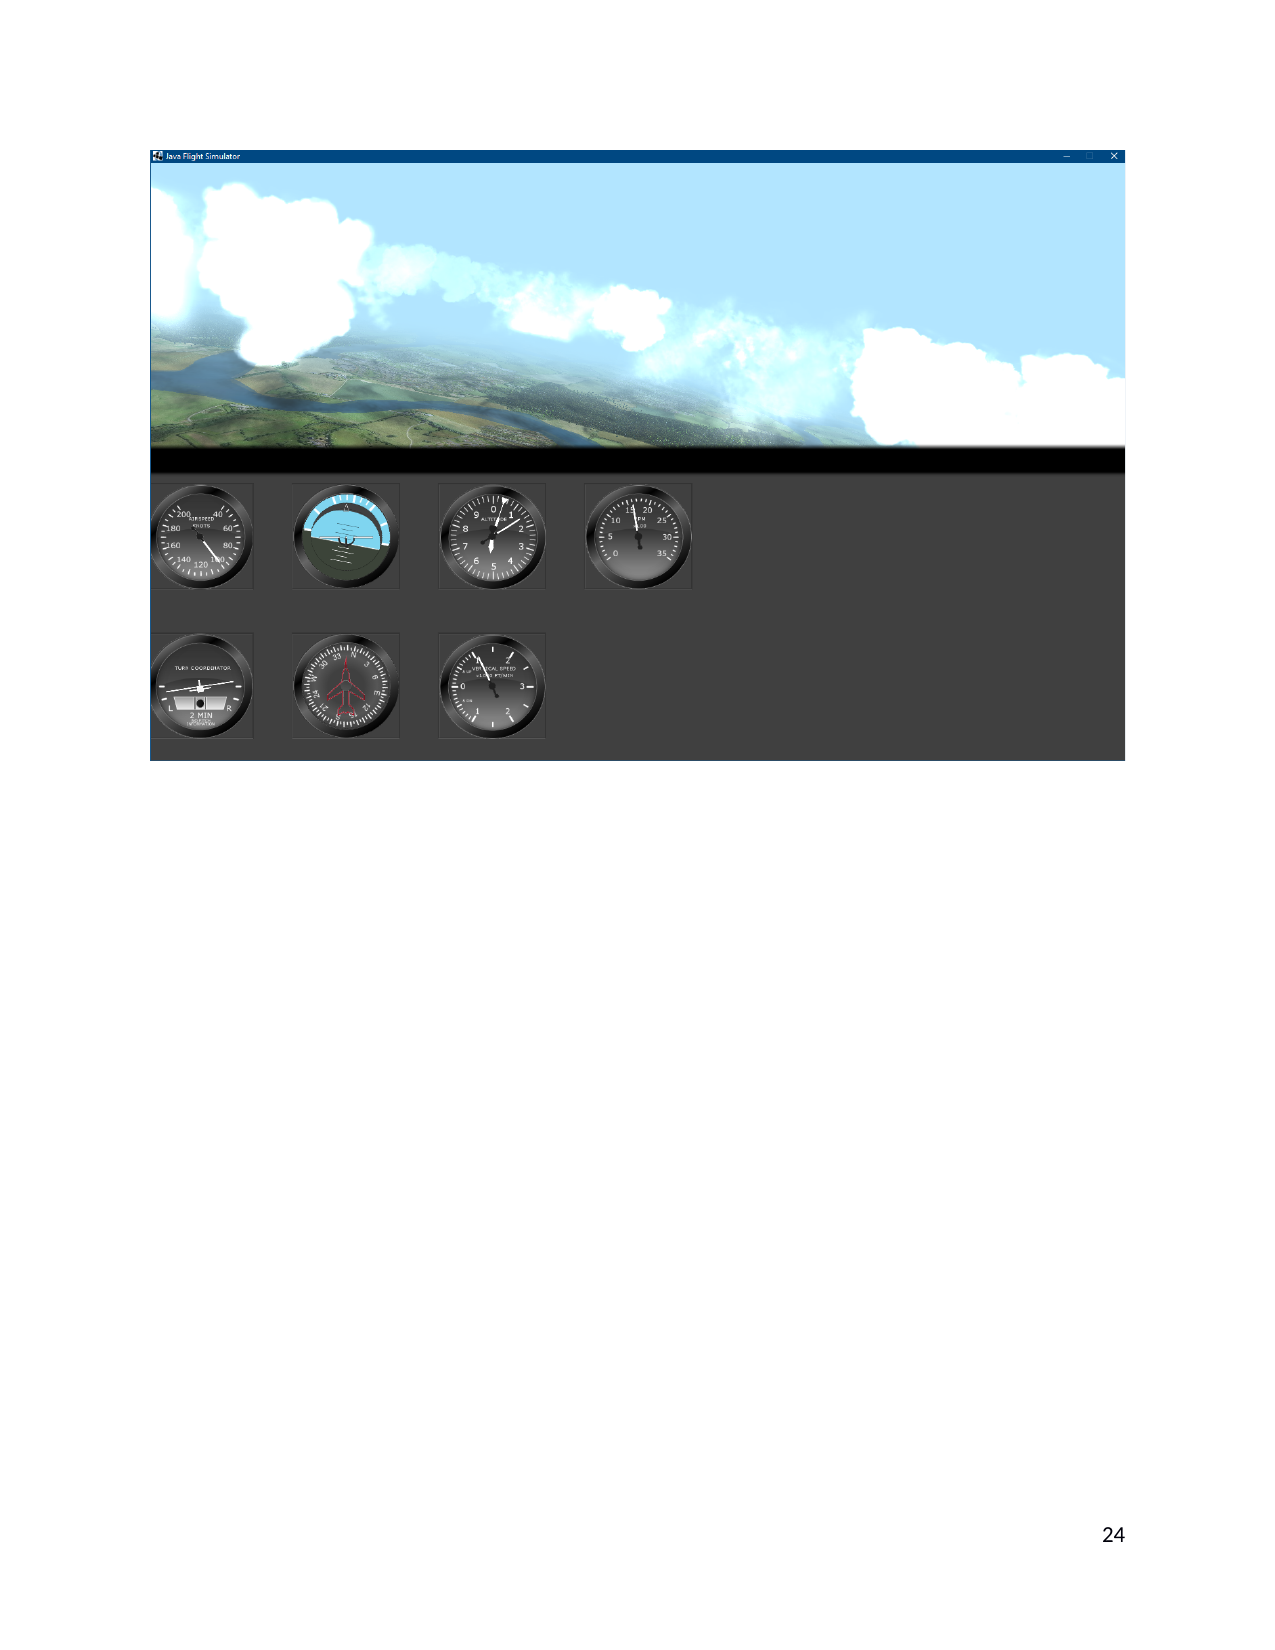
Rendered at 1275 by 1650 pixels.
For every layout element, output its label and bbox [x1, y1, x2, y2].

picture [150, 150, 1125, 761]
